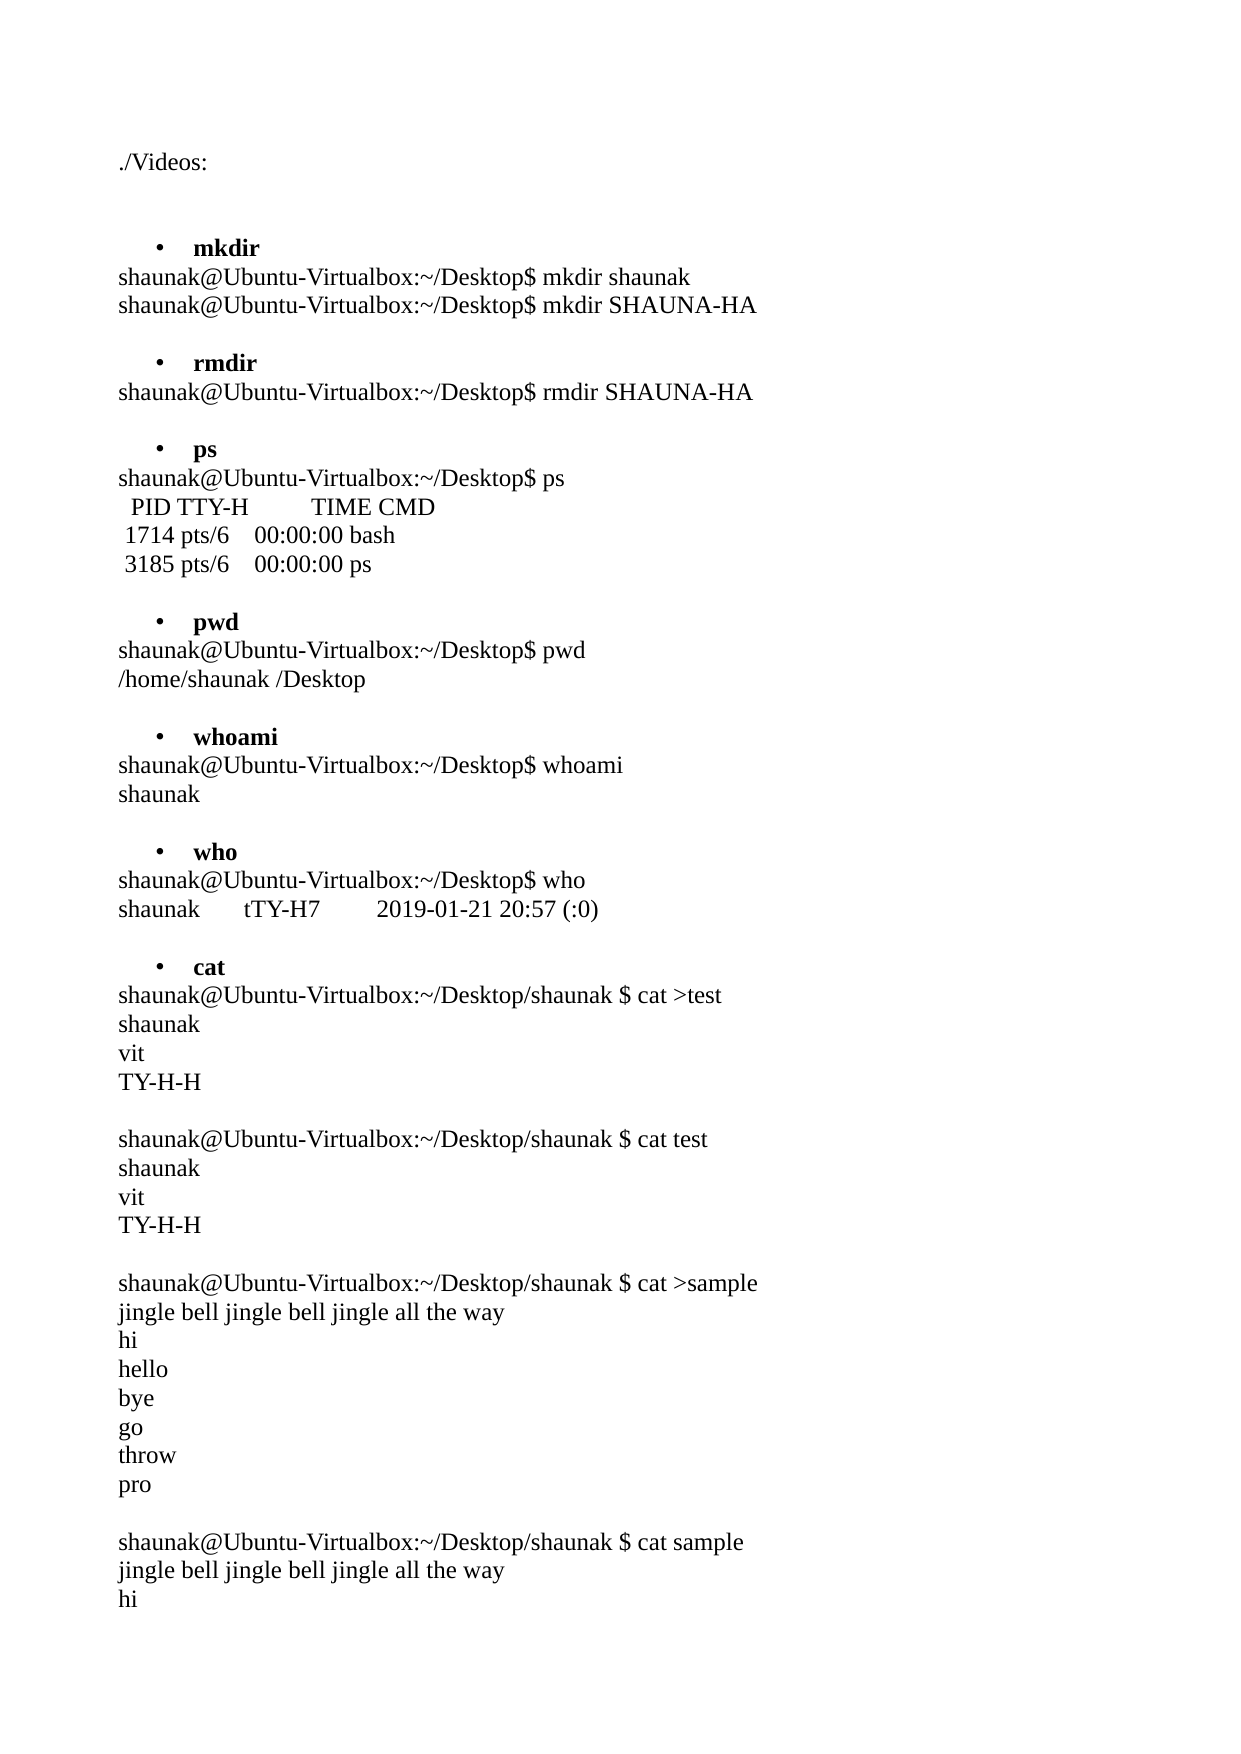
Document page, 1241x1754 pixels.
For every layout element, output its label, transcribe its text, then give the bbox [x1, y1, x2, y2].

text go [118, 1412, 1122, 1441]
text ./Videos: [118, 147, 1122, 176]
text shaunak@Ubuntu-Virtualbox:~/Desktop$ mkdir SHAUNA-HA [118, 291, 1122, 319]
text shaunak@Ubuntu-Virtualbox:~/Desktop$ rmdir SHAUNA-HA [118, 377, 1122, 406]
list rmdir [156, 348, 1122, 377]
text shaunak@Ubuntu-Virtualbox:~/Desktop/shaunak $ cat sample [118, 1527, 1122, 1556]
text shaunak@Ubuntu-Virtualbox:~/Desktop/shaunak $ cat >test [118, 981, 1122, 1009]
text 1714 pts/6 00:00:00 bash [118, 521, 1122, 549]
text 3185 pts/6 00:00:00 ps [118, 549, 1122, 578]
list ps [156, 434, 1122, 463]
text shaunak tTY-H7 2019-01-21 20:57 (:0) [118, 894, 1122, 923]
text shaunak [118, 779, 1122, 808]
list pwd [156, 607, 1122, 636]
text hi [118, 1326, 1122, 1354]
text hello [118, 1354, 1122, 1383]
list cat [156, 952, 1122, 981]
text shaunak@Ubuntu-Virtualbox:~/Desktop$ who [118, 866, 1122, 894]
list who [156, 837, 1122, 866]
text shaunak@Ubuntu-Virtualbox:~/Desktop/shaunak $ cat test [118, 1124, 1122, 1153]
text throw [118, 1441, 1122, 1469]
text shaunak@Ubuntu-Virtualbox:~/Desktop$ pwd [118, 636, 1122, 664]
text bye [118, 1383, 1122, 1412]
text TY-H-H [118, 1067, 1122, 1096]
list whoami [156, 722, 1122, 751]
text shaunak@Ubuntu-Virtualbox:~/Desktop$ mkdir shaunak [118, 262, 1122, 291]
text TY-H-H [118, 1211, 1122, 1239]
text shaunak [118, 1009, 1122, 1038]
text jingle bell jingle bell jingle all the way [118, 1297, 1122, 1326]
text jingle bell jingle bell jingle all the way [118, 1556, 1122, 1584]
text shaunak [118, 1153, 1122, 1182]
text vit [118, 1038, 1122, 1067]
text pro [118, 1469, 1122, 1498]
text PID TTY-H TIME CMD [118, 492, 1122, 521]
text shaunak@Ubuntu-Virtualbox:~/Desktop$ whoami [118, 751, 1122, 779]
text hi [118, 1584, 1122, 1613]
text /home/shaunak /Desktop [118, 664, 1122, 693]
text shaunak@Ubuntu-Virtualbox:~/Desktop/shaunak $ cat >sample [118, 1268, 1122, 1297]
text vit [118, 1182, 1122, 1211]
list mkdir [156, 233, 1122, 262]
text shaunak@Ubuntu-Virtualbox:~/Desktop$ ps [118, 463, 1122, 492]
